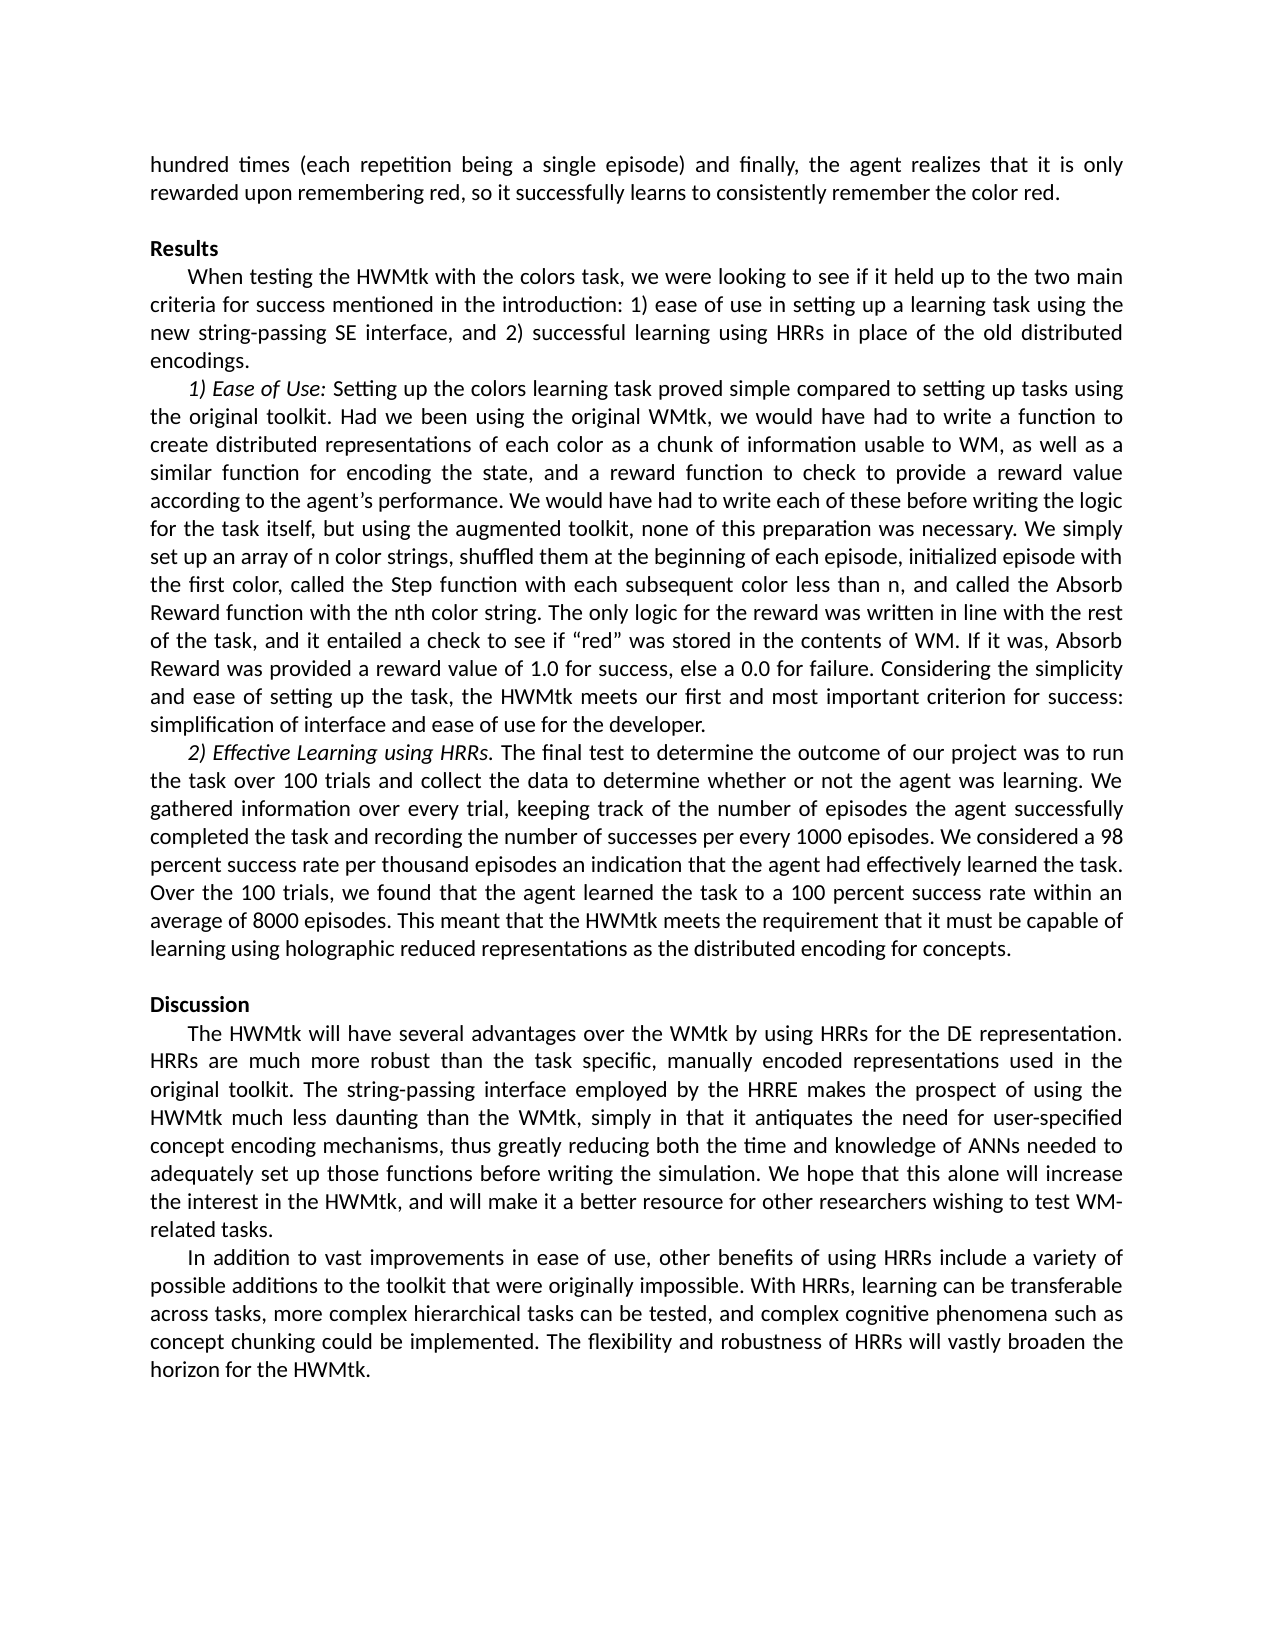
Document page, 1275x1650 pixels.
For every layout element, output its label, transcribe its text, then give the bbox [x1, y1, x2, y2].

text 2) Effective Learning using HRRs. The final test to determine the outcome of our project was to run the task over 100 trials and collect the data to determine whether or not the agent was learning. We gathered information over every trial, keeping track of the number of episodes the agent successfully completed the task and recording the number of successes per every 1000 episodes. We considered a 98 percent success rate per thousand episodes an indication that the agent had effectively learned the task. Over the 100 trials, we found that the agent learned the task to a 100 percent success rate within an average of 8000 episodes. This meant that the HWMtk meets the requirement that it must be capable of learning using holographic reduced representations as the distributed encoding for concepts. [150, 738, 1125, 963]
text Discussion [150, 991, 1125, 1019]
text When testing the HWMtk with the colors task, we were looking to see if it held up to the two main criteria for success mentioned in the introduction: 1) ease of use in setting up a learning task using the new string-passing SE interface, and 2) successful learning using HRRs in place of the old distributed encodings. [150, 262, 1125, 374]
text In addition to vast improvements in ease of use, other benefits of using HRRs include a variety of possible additions to the toolkit that were originally impossible. With HRRs, learning can be transferable across tasks, more complex hierarchical tasks can be tested, and complex cognitive phenomena such as concept chunking could be implemented. The flexibility and robustness of HRRs will vastly broaden the horizon for the HWMtk. [150, 1243, 1125, 1383]
text 1) Ease of Use: Setting up the colors learning task proved simple compared to setting up tasks using the original toolkit. Had we been using the original WMtk, we would have had to write a function to create distributed representations of each color as a chunk of information usable to WM, as well as a similar function for encoding the state, and a reward function to check to provide a reward value according to the agent’s performance. We would have had to write each of these before writing the logic for the task itself, but using the augmented toolkit, none of this preparation was necessary. We simply set up an array of n color strings, shuffled them at the beginning of each episode, initialized episode with the first color, called the Step function with each subsequent color less than n, and called the Absorb Reward function with the nth color string. The only logic for the reward was written in line with the rest of the task, and it entailed a check to see if “red” was stored in the contents of WM. If it was, Absorb Reward was provided a reward value of 1.0 for success, else a 0.0 for failure. Considering the simplicity and ease of setting up the task, the HWMtk meets our first and most important criterion for success: simplification of interface and ease of use for the developer. [150, 374, 1125, 738]
text Results [150, 234, 1125, 262]
text The HWMtk will have several advantages over the WMtk by using HRRs for the DE representation. HRRs are much more robust than the task specific, manually encoded representations used in the original toolkit. The string-passing interface employed by the HRRE makes the prospect of using the HWMtk much less daunting than the WMtk, simply in that it antiquates the need for user-specified concept encoding mechanisms, thus greatly reducing both the time and knowledge of ANNs needed to adequately set up those functions before writing the simulation. We hope that this alone will increase the interest in the HWMtk, and will make it a better resource for other researchers wishing to test WM-related tasks. [150, 1019, 1125, 1243]
text hundred times (each repetition being a single episode) and finally, the agent realizes that it is only rewarded upon remembering red, so it successfully learns to consistently remember the color red. [150, 150, 1125, 206]
